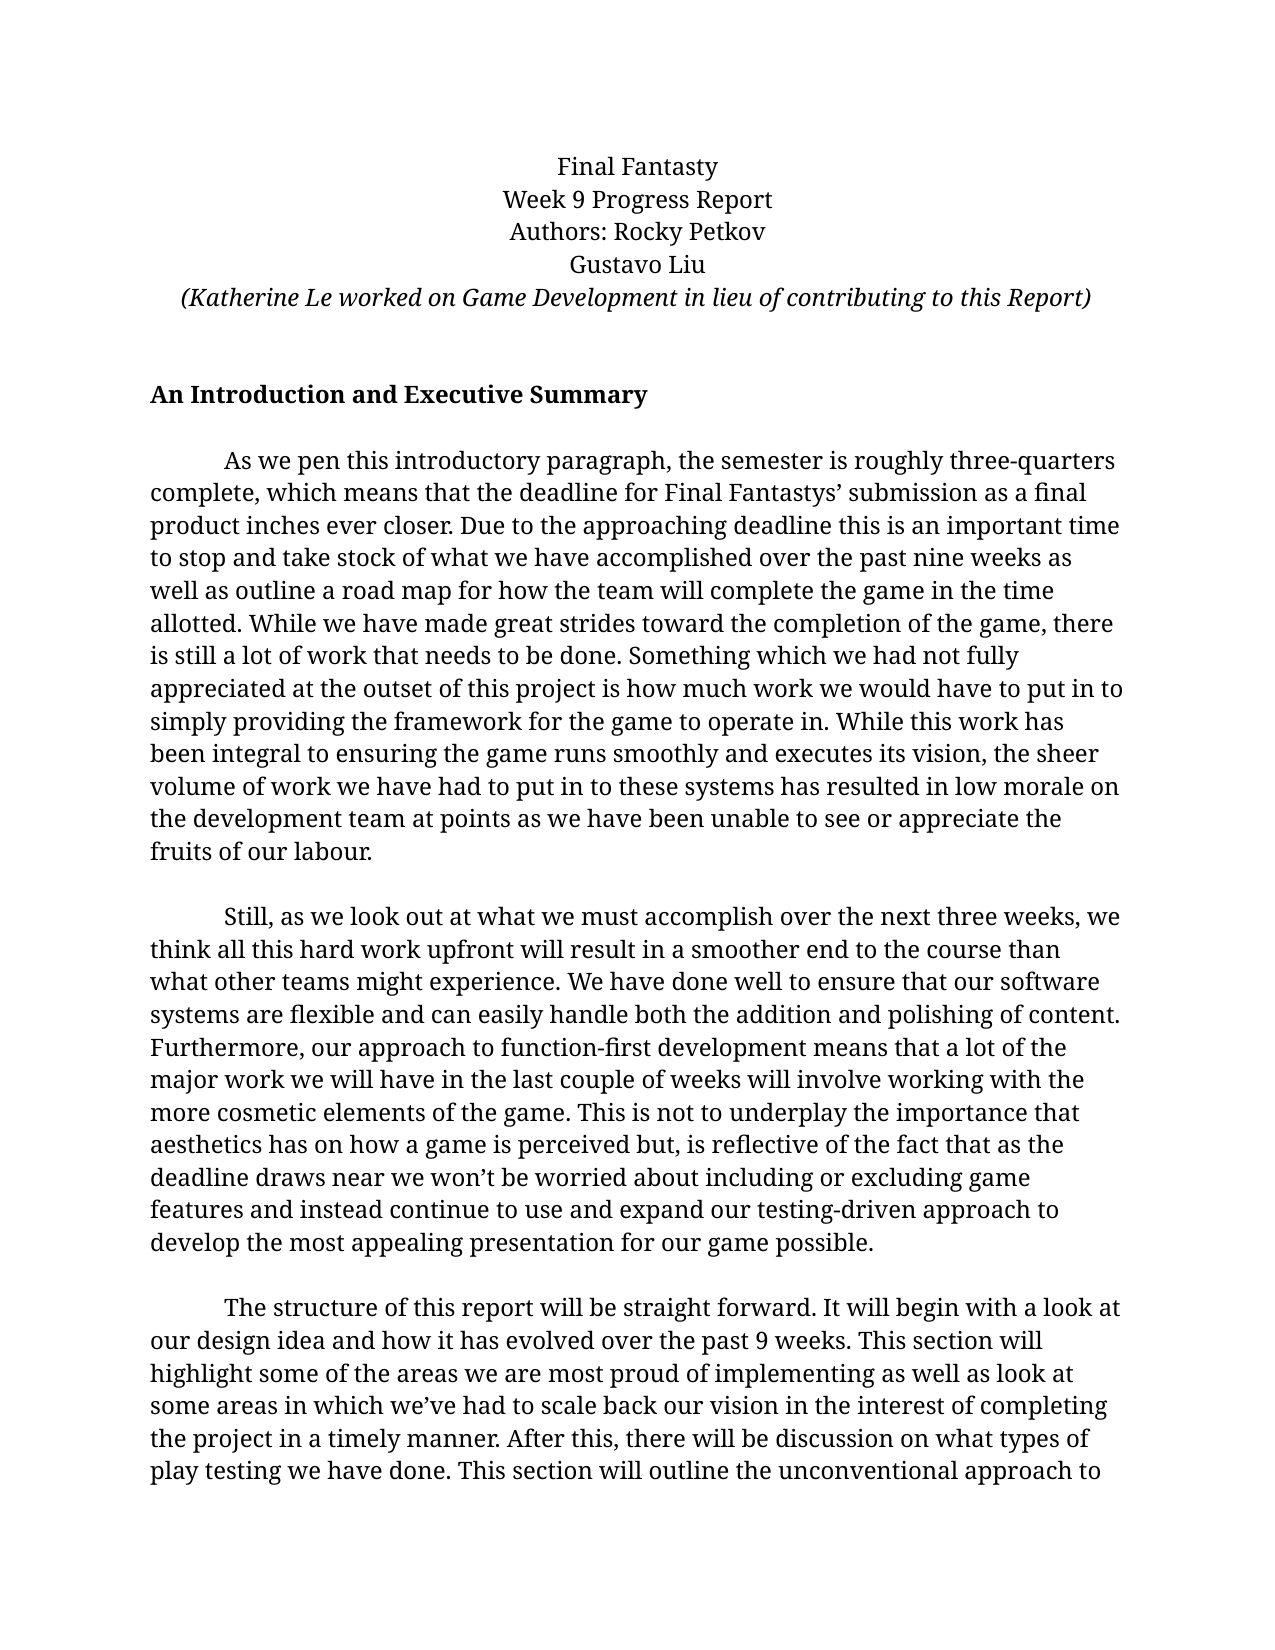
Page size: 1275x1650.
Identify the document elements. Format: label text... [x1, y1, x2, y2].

text Still, as we look out at what we must accomplish over the next three weeks, we think all this hard work upfront will result in a smoother end to the course than what other teams might experience. We have done well to ensure that our software systems are flexible and can easily handle both the addition and polishing of content. Furthermore, our approach to function-first development means that a lot of the major work we will have in the last couple of weeks will involve working with the more cosmetic elements of the game. This is not to underplay the importance that aesthetics has on how a game is perceived but, is reflective of the fact that as the deadline draws near we won’t be worried about including or excluding game features and instead continue to use and expand our testing-driven approach to develop the most appealing presentation for our game possible. [150, 900, 1125, 1258]
text As we pen this introductory paragraph, the semester is roughly three-quarters complete, which means that the deadline for Final Fantastys’ submission as a final product inches ever closer. Due to the approaching deadline this is an important time to stop and take stock of what we have accomplished over the past nine weeks as well as outline a road map for how the team will complete the game in the time allotted. While we have made great strides toward the completion of the game, there is still a lot of work that needs to be done. Something which we had not fully appreciated at the outset of this project is how much work we would have to put in to simply providing the framework for the game to operate in. While this work has been integral to ensuring the game runs smoothly and executes its vision, the sheer volume of work we have had to put in to these systems has resulted in low morale on the development team at points as we have been unable to see or appreciate the fruits of our labour. [150, 443, 1125, 867]
text Gustavo Liu [150, 248, 1125, 280]
text (Katherine Le worked on Game Development in lieu of contributing to this Report) [150, 280, 1125, 313]
text The structure of this report will be straight forward. It will begin with a look at our design idea and how it has evolved over the past 9 weeks. This section will highlight some of the areas we are most proud of implementing as well as look at some areas in which we’ve had to scale back our vision in the interest of completing the project in a timely manner. After this, there will be discussion on what types of play testing we have done. This section will outline the unconventional approach to [150, 1291, 1125, 1487]
text Week 9 Progress Report [150, 183, 1125, 215]
text An Introduction and Executive Summary [150, 378, 1125, 411]
text Final Fantasty [150, 150, 1125, 183]
text Authors: Rocky Petkov [150, 215, 1125, 248]
